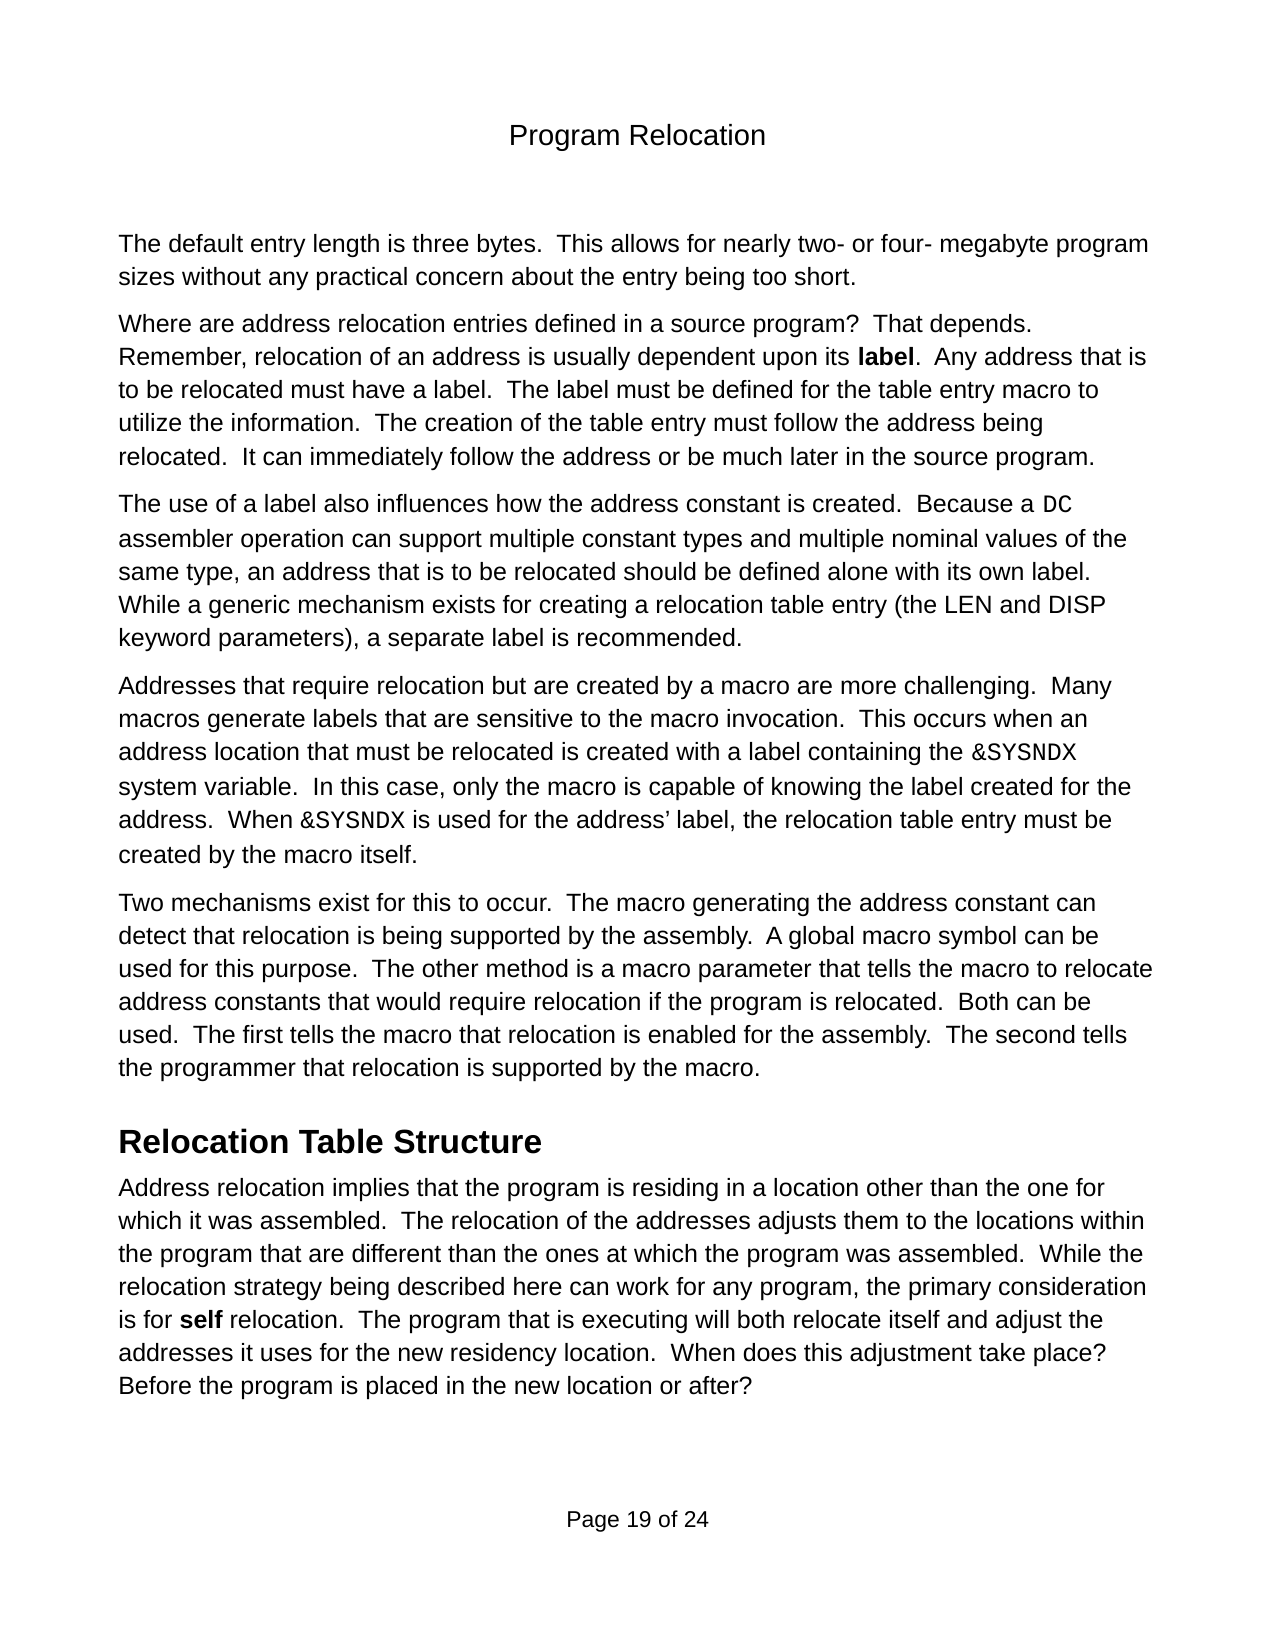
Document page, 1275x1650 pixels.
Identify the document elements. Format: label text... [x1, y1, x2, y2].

text Two mechanisms exist for this to occur. The macro generating the address constant can detect that relocation is being supported by the assembly. A global macro symbol can be used for this purpose. The other method is a macro parameter that tells the macro to relocate address constants that would require relocation if the program is relocated. Both can be used. The first tells the macro that relocation is enabled for the assembly. The second tells the programmer that relocation is supported by the macro. [118, 888, 1157, 1082]
text Addresses that require relocation but are created by a macro are more challenging. Many macros generate labels that are sensitive to the macro invocation. This occurs when an address location that must be relocated is created with a label containing the &SYSNDX system variable. In this case, only the macro is capable of knowing the label created for the address. When &SYSNDX is used for the address’ label, the relocation table entry must be created by the macro itself. [118, 671, 1157, 869]
text Where are address relocation entries defined in a source program? That depends. Remember, relocation of an address is usually dependent upon its label. Any address that is to be relocated must have a label. The label must be defined for the table entry macro to utilize the information. The creation of the table entry must follow the address being relocated. It can immediately follow the address or be much later in the source program. [118, 309, 1157, 470]
text The default entry length is three bytes. This allows for nearly two- or four- megabyte program sizes without any practical concern about the entry being too short. [118, 229, 1157, 291]
text The use of a label also influences how the address constant is created. Because a DC assembler operation can support multiple constant types and multiple nominal values of the same type, an address that is to be relocated should be defined alone with its own label. While a generic mechanism exists for creating a relocation table entry (the LEN and DISP keyword parameters), a separate label is recommended. [118, 489, 1157, 652]
subtitle Relocation Table Structure [118, 1122, 1157, 1160]
text Address relocation implies that the program is residing in a location other than the one for which it was assembled. The relocation of the addresses adjusts them to the locations within the program that are different than the ones at which the program was assembled. While the relocation strategy being described here can work for any program, the primary consideration is for self relocation. The program that is executing will both relocate itself and adjust the addresses it uses for the new residency location. When does this adjustment take place? Before the program is placed in the new location or after? [118, 1173, 1157, 1399]
